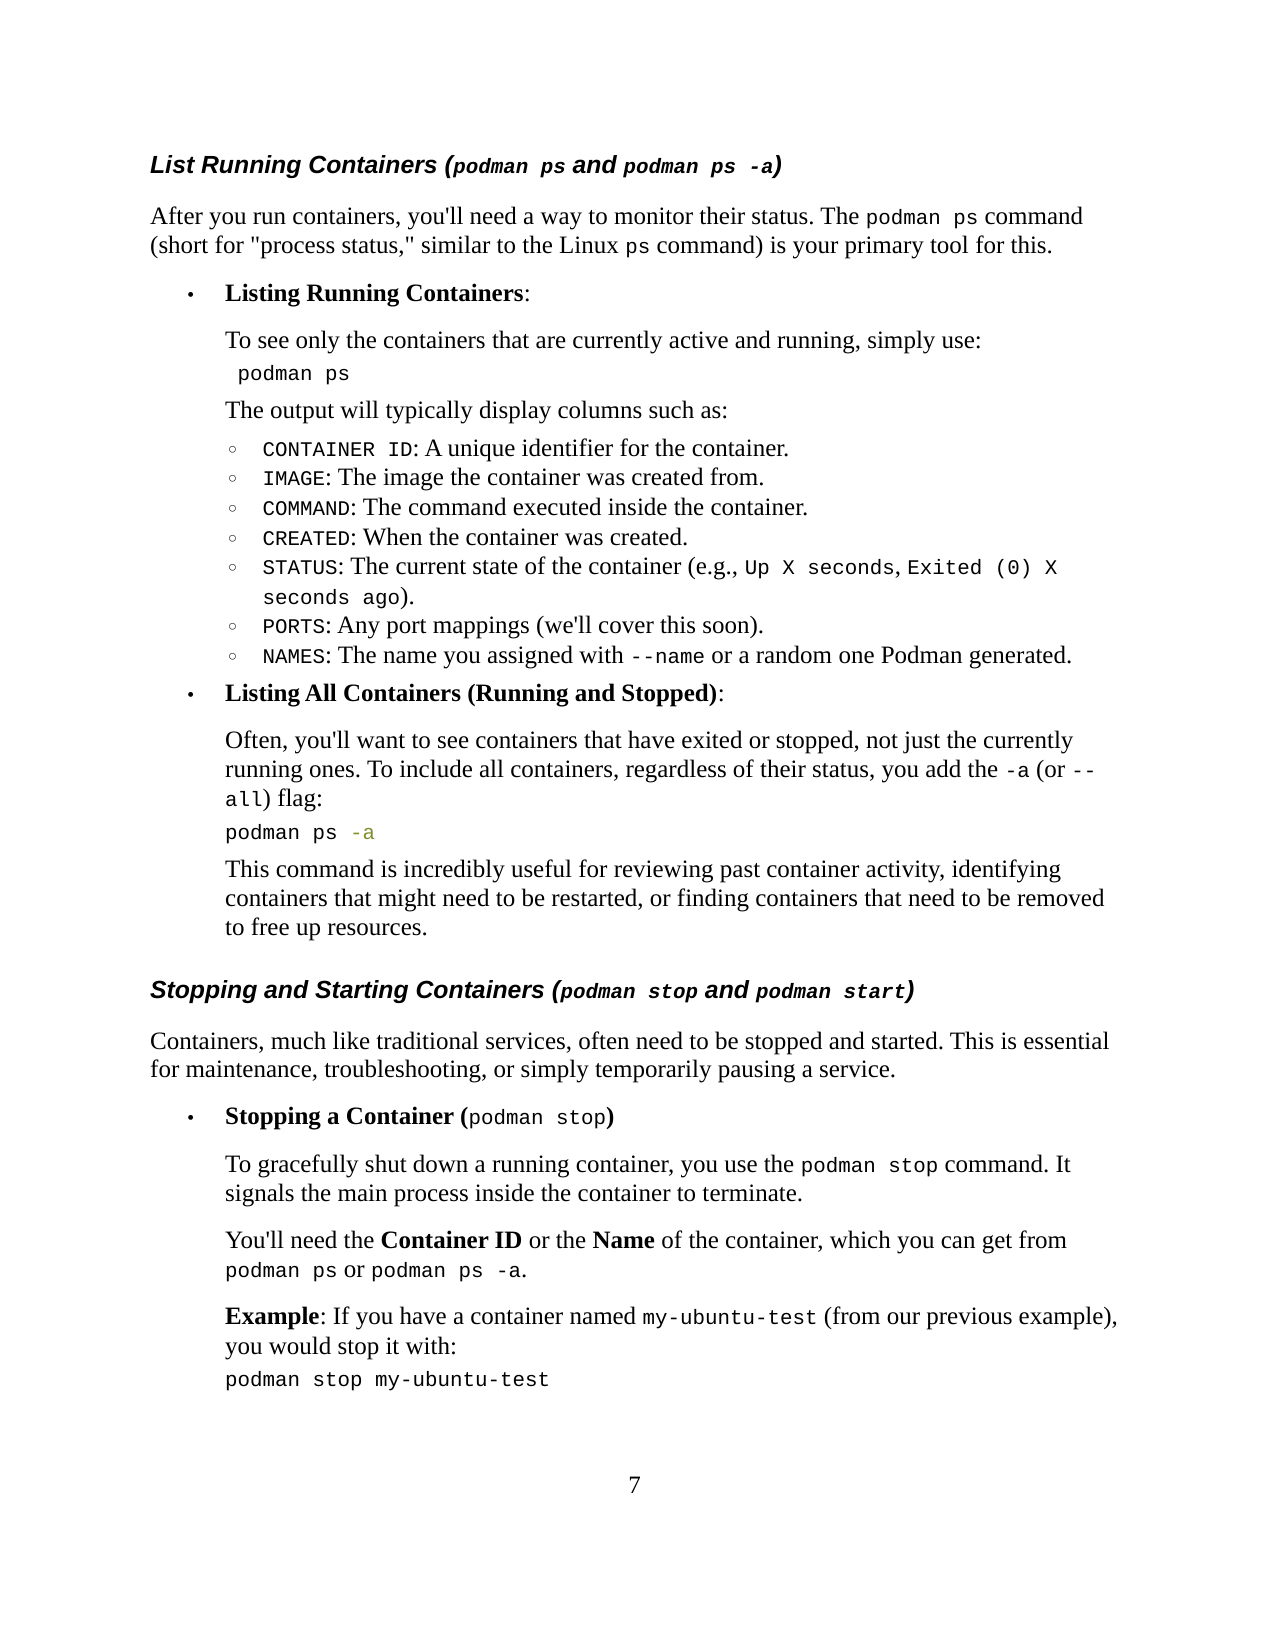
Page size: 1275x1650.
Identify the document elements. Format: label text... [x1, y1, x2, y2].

list To see only the containers that are currently active and running, simply use: [187, 325, 1125, 353]
list podman ps [187, 362, 1125, 386]
subtitle Stopping and Starting Containers (podman stop and podman start) [150, 975, 1125, 1004]
list CONTAINER ID: A unique identifier for the container. [225, 433, 1125, 462]
text After you run containers, you'll need a way to monitor their status. The podman ps command (short for "process status," similar to the Linux ps command) is your primary tool for this. [150, 201, 1125, 260]
list Stopping a Container (podman stop) [187, 1101, 1125, 1131]
list To gracefully shut down a running container, you use the podman stop command. It signals the main process inside the container to terminate. [187, 1149, 1125, 1207]
subtitle List Running Containers (podman ps and podman ps -a) [150, 150, 1125, 179]
list COMMAND: The command executed inside the container. [225, 492, 1125, 522]
list STATUS: The current state of the container (e.g., Up X seconds, Exited (0) X seconds ago). [225, 551, 1125, 610]
list IMAGE: The image the container was created from. [225, 462, 1125, 492]
list podman stop my-ubuntu-test [187, 1368, 1125, 1392]
list Example: If you have a container named my-ubuntu-test (from our previous example), you would stop it with: [187, 1301, 1125, 1359]
list CREATED: When the container was created. [225, 522, 1125, 551]
list You'll need the Container ID or the Name of the container, which you can get from podman ps or podman ps -a. [187, 1225, 1125, 1283]
list Often, you'll want to see containers that have exited or stopped, not just the currently running ones. To include all containers, regardless of their status, you add the -a (or --all) flag: [187, 725, 1125, 813]
list Listing All Containers (Running and Stopped): [187, 678, 1125, 707]
list This command is incredibly useful for reviewing past container activity, identifying containers that might need to be restarted, or finding containers that need to be removed to free up resources. [187, 854, 1125, 941]
list NAMES: The name you assigned with --name or a random one Podman generated. [225, 640, 1125, 669]
list PORTS: Any port mappings (we'll cover this soon). [225, 610, 1125, 640]
list Listing Running Containers: [187, 278, 1125, 307]
list podman ps -a [187, 822, 1125, 846]
text Containers, much like traditional services, often need to be stopped and started. This is essential for maintenance, troubleshooting, or simply temporarily pausing a service. [150, 1026, 1125, 1083]
list The output will typically display columns such as: [187, 395, 1125, 424]
